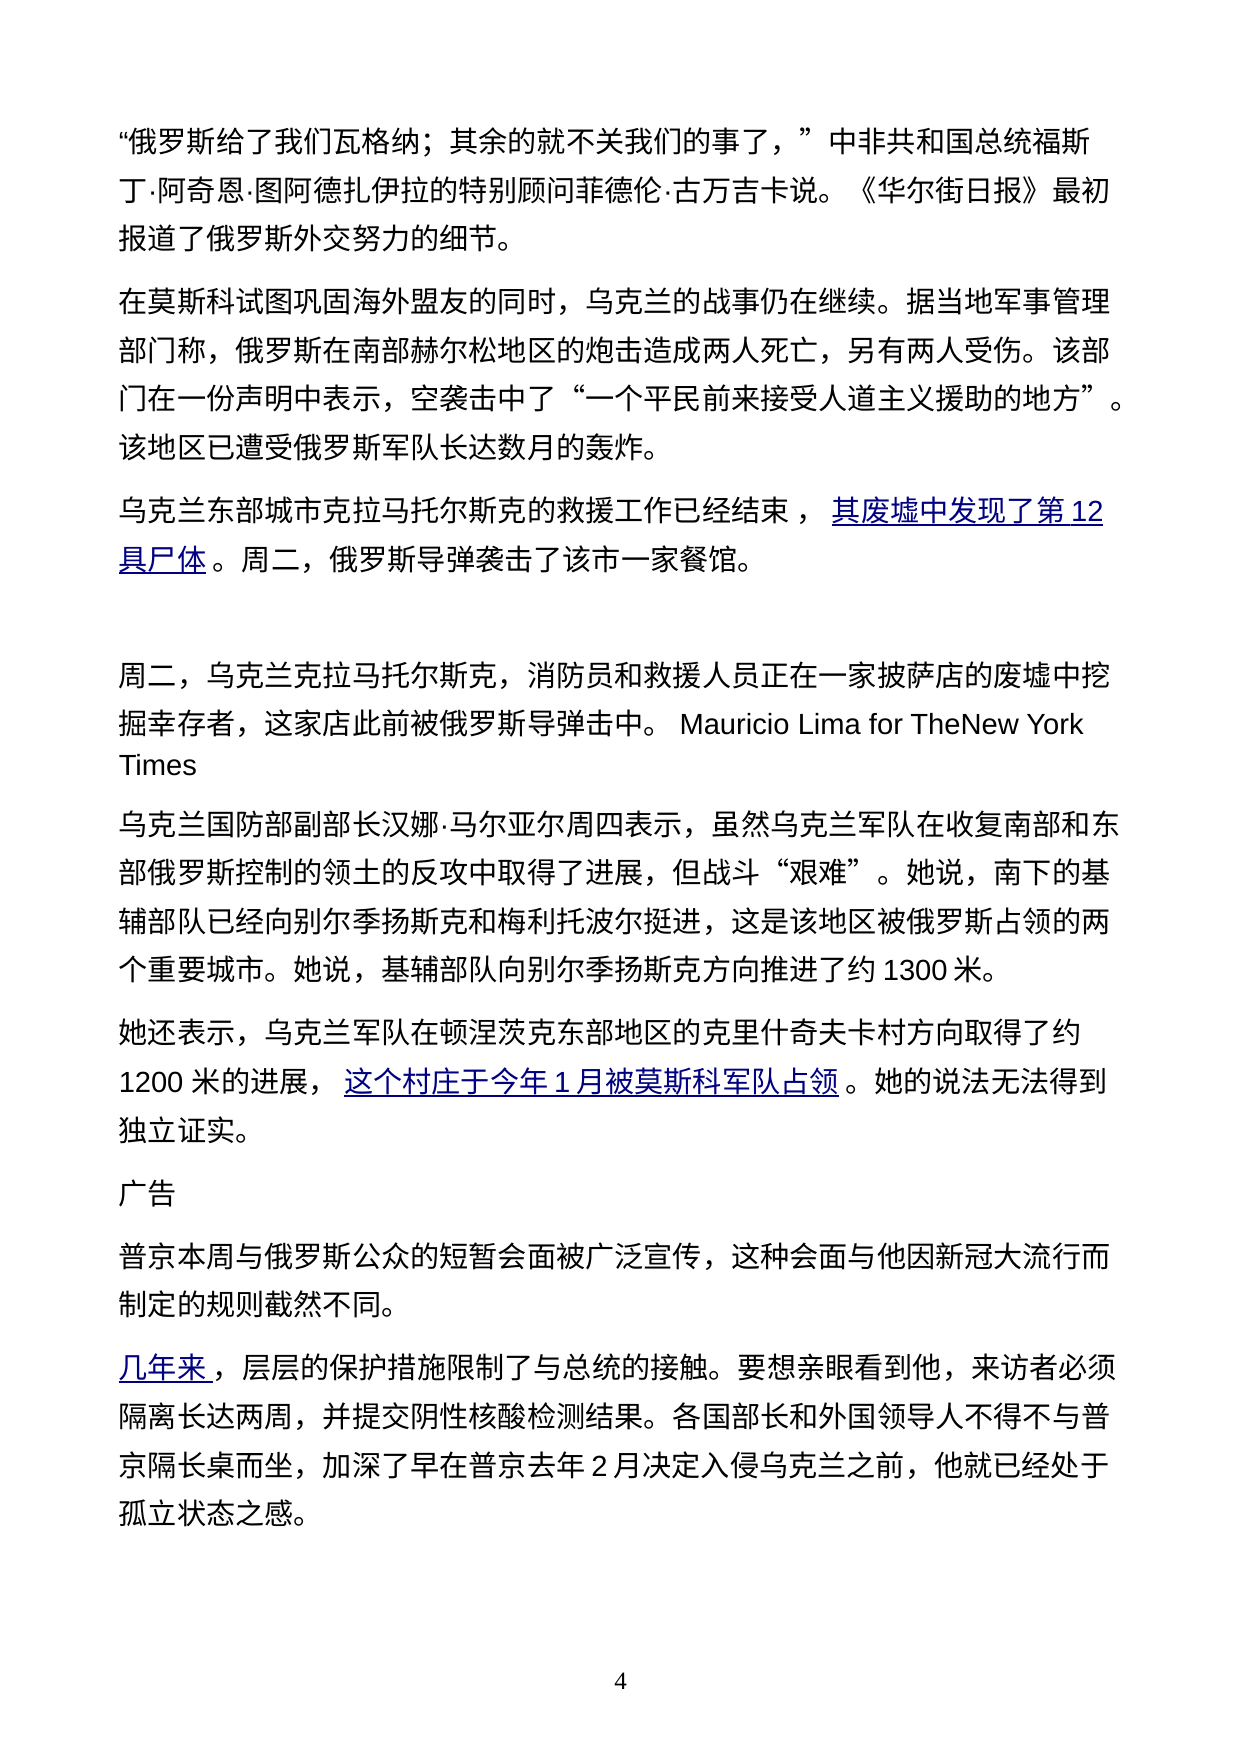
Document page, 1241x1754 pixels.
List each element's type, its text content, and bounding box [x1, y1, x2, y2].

text 广告 [118, 1170, 1122, 1212]
text “俄罗斯给了我们瓦格纳；其余的就不关我们的事了，”中非共和国总统福斯丁·阿奇恩·图阿德扎伊拉的特别顾问菲德伦·古万吉卡说。《华尔街日报》最初报道了俄罗斯外交努力的细节。 [118, 118, 1122, 258]
text 她还表示，乌克兰军队在顿涅茨克东部地区的克里什奇夫卡村方向取得了约1200 米的进展， 这个村庄于今年1月被莫斯科军队占领 。她的说法无法得到独立证实。 [118, 1010, 1122, 1149]
text 乌克兰东部城市克拉马托尔斯克的救援工作已经结束 ， 其废墟中发现了第12具尸体 。周二，俄罗斯导弹袭击了该市一家餐馆。 [118, 487, 1122, 578]
text 在莫斯科试图巩固海外盟友的同时，乌克兰的战事仍在继续。据当地军事管理部门称，俄罗斯在南部赫尔松地区的炮击造成两人死亡，另有两人受伤。该部门在一份声明中表示，空袭击中了“一个平民前来接受人道主义援助的地方”。该地区已遭受俄罗斯军队长达数月的轰炸。 [118, 279, 1122, 467]
text 周二，乌克兰克拉马托尔斯克，消防员和救援人员正在一家披萨店的废墟中挖掘幸存者，这家店此前被俄罗斯导弹击中。 Mauricio Lima for TheNew York Times [118, 652, 1122, 782]
text 几年来 ，层层的保护措施限制了与总统的接触。要想亲眼看到他，来访者必须隔离长达两周，并提交阴性核酸检测结果。各国部长和外国领导人不得不与普京隔长桌而坐，加深了早在普京去年2月决定入侵乌克兰之前，他就已经处于孤立状态之感。 [118, 1345, 1122, 1533]
text 普京本周与俄罗斯公众的短暂会面被广泛宣传，这种会面与他因新冠大流行而制定的规则截然不同。 [118, 1233, 1122, 1324]
text 乌克兰国防部副部长汉娜·马尔亚尔周四表示，虽然乌克兰军队在收复南部和东部俄罗斯控制的领土的反攻中取得了进展，但战斗“艰难”。她说，南下的基辅部队已经向别尔季扬斯克和梅利托波尔挺进，这是该地区被俄罗斯占领的两个重要城市。她说，基辅部队向别尔季扬斯克方向推进了约1300米。 [118, 801, 1122, 989]
